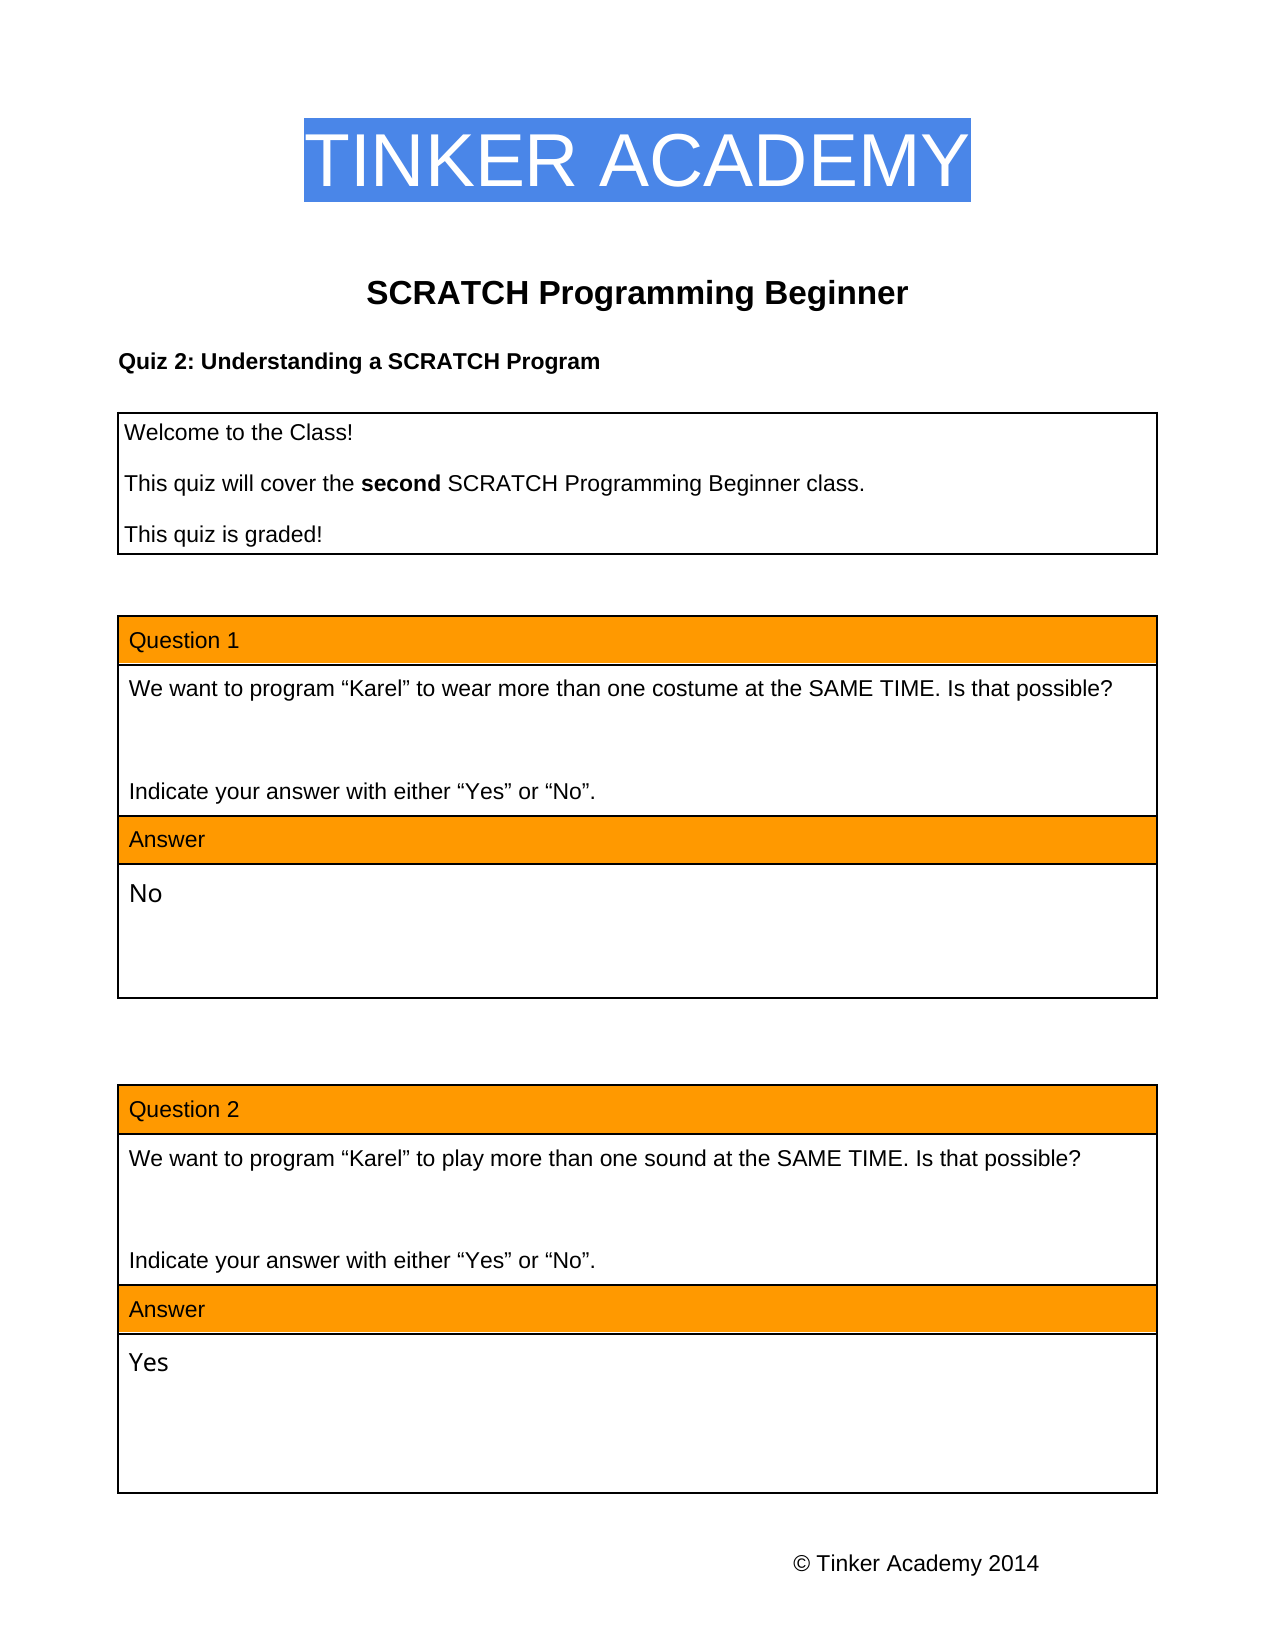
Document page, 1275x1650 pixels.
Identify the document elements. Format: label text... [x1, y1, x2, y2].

text TINKER ACADEMY [118, 118, 1157, 202]
table_header Welcome to the Class! This quiz will cover the second SCRATCH Programming Beginner class. This quiz is graded! [119, 414, 1156, 553]
text Quiz 2: Understanding a SCRATCH Program [118, 349, 1157, 374]
table_cell No [119, 865, 1156, 997]
table_cell We want to program “Karel” to wear more than one costume at the SAME TIME. Is that possible? Indicate your answer with either “Yes” or “No”. [119, 666, 1156, 814]
table_cell Yes [119, 1335, 1156, 1492]
table_header Question 2 [119, 1086, 1156, 1133]
text SCRATCH Programming Beginner [118, 274, 1157, 311]
table_cell We want to program “Karel” to play more than one sound at the SAME TIME. Is that possible? Indicate your answer with either “Yes” or “No”. [119, 1135, 1156, 1284]
table_cell Answer [119, 1286, 1156, 1332]
table_header Question 1 [119, 617, 1156, 663]
table_cell Answer [119, 817, 1156, 863]
